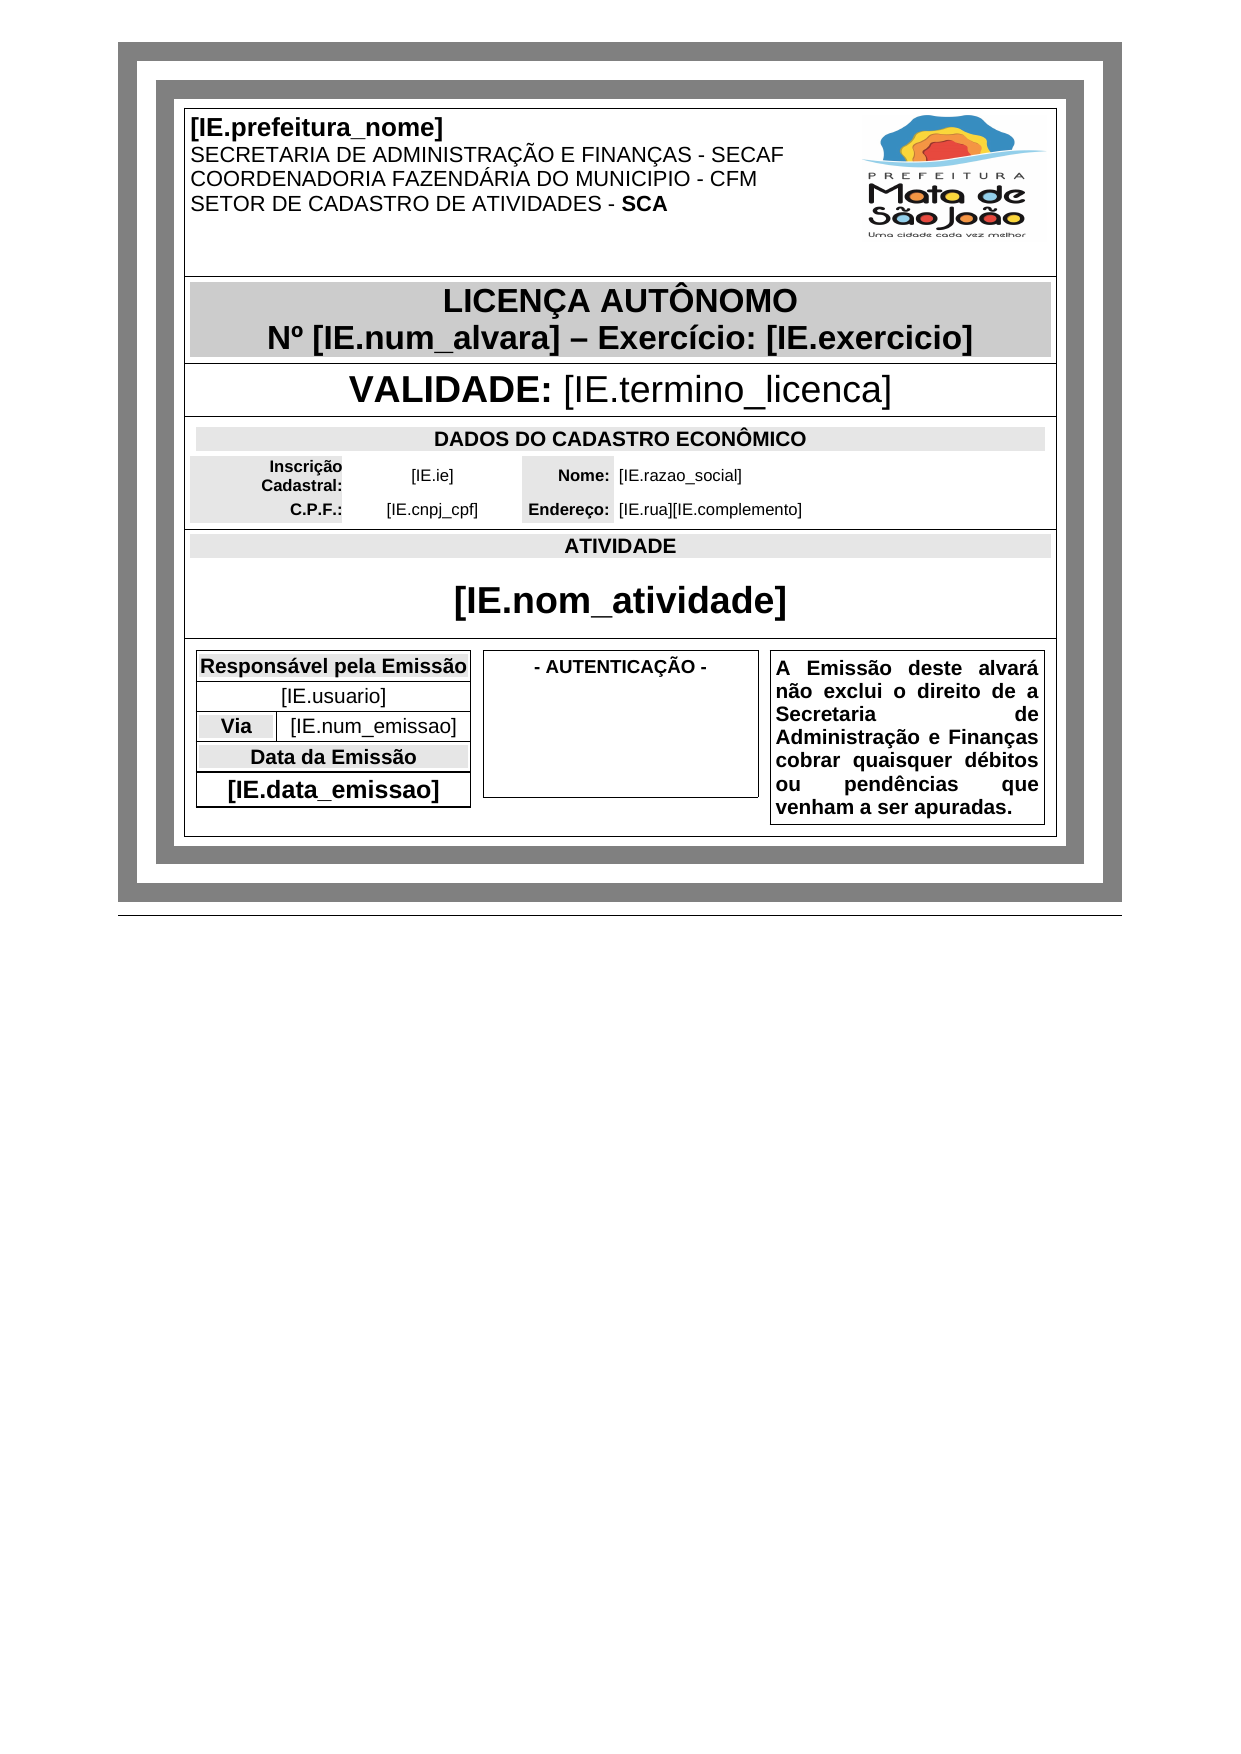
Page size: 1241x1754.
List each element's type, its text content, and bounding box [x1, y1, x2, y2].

table_header [IE.prefeitura_nome] SECRETARIA DE ADMINISTRAÇÃO E FINANÇAS - SECAF COORDENADORIA FAZENDÁRIA DO MUNICIPIO - CFM SETOR DE CADASTRO DE ATIVIDADES - SCA [190, 113, 858, 271]
table_cell [IE.num_emissao] [277, 712, 470, 741]
table_header - AUTENTICAÇÃO - [484, 651, 758, 797]
table_cell Via [197, 712, 276, 741]
table_cell ATIVIDADE [185, 530, 1056, 563]
table_header [477, 644, 764, 831]
picture [861, 115, 1047, 242]
table_header [858, 113, 1051, 271]
table_cell [IE.razao_social] [614, 456, 1051, 496]
table_cell [IE.ie] [343, 456, 522, 496]
table_cell [185, 639, 1056, 836]
table_cell [185, 417, 1056, 528]
table_header [764, 644, 1051, 831]
table_cell Data da Emissão [197, 742, 470, 771]
table_cell Nome: [522, 456, 614, 496]
table_cell LICENÇA AUTÔNOMO Nº [IE.num_alvara] – Exercício: [IE.exercicio] [185, 277, 1056, 362]
table_cell [IE.rua][IE.complemento] [614, 496, 1051, 523]
table_cell [IE.data_emissao] [197, 773, 470, 806]
table_cell [IE.usuario] [197, 682, 470, 711]
table_header A Emissão deste alvará não exclui o direito de a Secretaria de Administração e Finanças cobrar quaisquer débitos ou pendências que venham a ser apuradas. [771, 651, 1044, 824]
table_header DADOS DO CADASTRO ECONÔMICO [190, 422, 1051, 456]
table_cell Endereço: [522, 496, 614, 523]
table_header Responsável pela Emissão [197, 651, 470, 681]
table_cell [IE.cnpj_cpf] [343, 496, 522, 523]
table_header [137, 61, 1103, 883]
table_header [185, 109, 1056, 276]
table_cell [IE.nom_atividade] [185, 563, 1056, 638]
table_cell Inscrição Cadastral: [190, 456, 342, 496]
table_cell VALIDADE: [IE.termino_licenca] [185, 364, 1056, 416]
table_cell C.P.F.: [190, 496, 342, 523]
table_header [190, 644, 477, 831]
